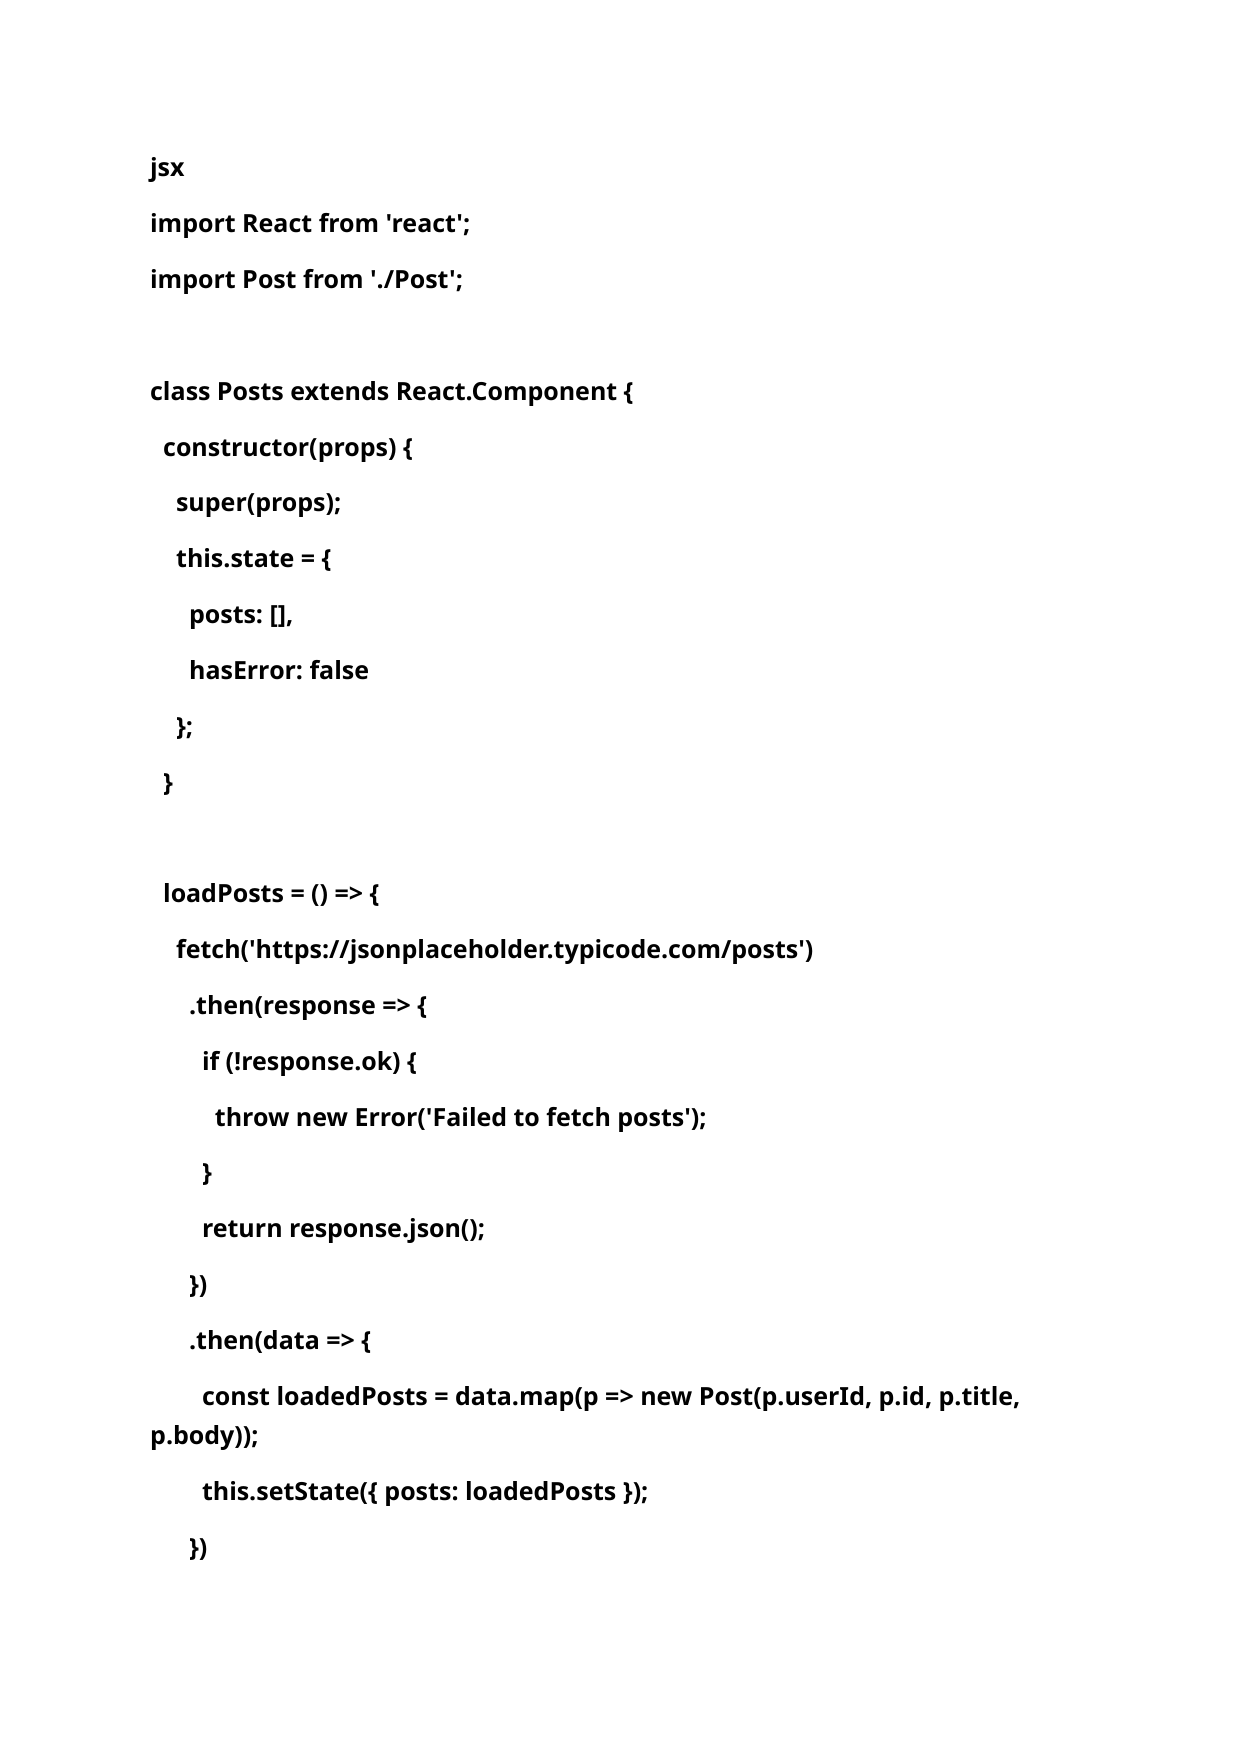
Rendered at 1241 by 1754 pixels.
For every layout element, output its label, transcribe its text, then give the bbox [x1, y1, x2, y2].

text hasError: false [150, 652, 1090, 687]
text import Post from './Post'; [150, 262, 1090, 296]
text throw new Error('Failed to fetch posts'); [150, 1099, 1090, 1133]
text constructor(props) { [150, 429, 1090, 463]
text } [150, 764, 1090, 798]
text this.setState({ posts: loadedPosts }); [150, 1473, 1090, 1507]
text } [150, 1155, 1090, 1189]
text this.state = { [150, 541, 1090, 575]
text }) [150, 1529, 1090, 1563]
text super(props); [150, 485, 1090, 519]
text fetch('https://jsonplaceholder.typicode.com/posts') [150, 932, 1090, 966]
text jsx [150, 150, 1090, 184]
text }) [150, 1267, 1090, 1301]
text return response.json(); [150, 1211, 1090, 1245]
text posts: [], [150, 597, 1090, 631]
text if (!response.ok) { [150, 1043, 1090, 1077]
text .then(data => { [150, 1322, 1090, 1357]
text const loadedPosts = data.map(p => new Post(p.userId, p.id, p.title, p.body)); [150, 1378, 1090, 1452]
text .then(response => { [150, 987, 1090, 1022]
text import React from 'react'; [150, 206, 1090, 240]
text }; [150, 708, 1090, 742]
text class Posts extends React.Component { [150, 373, 1090, 407]
text loadPosts = () => { [150, 876, 1090, 910]
